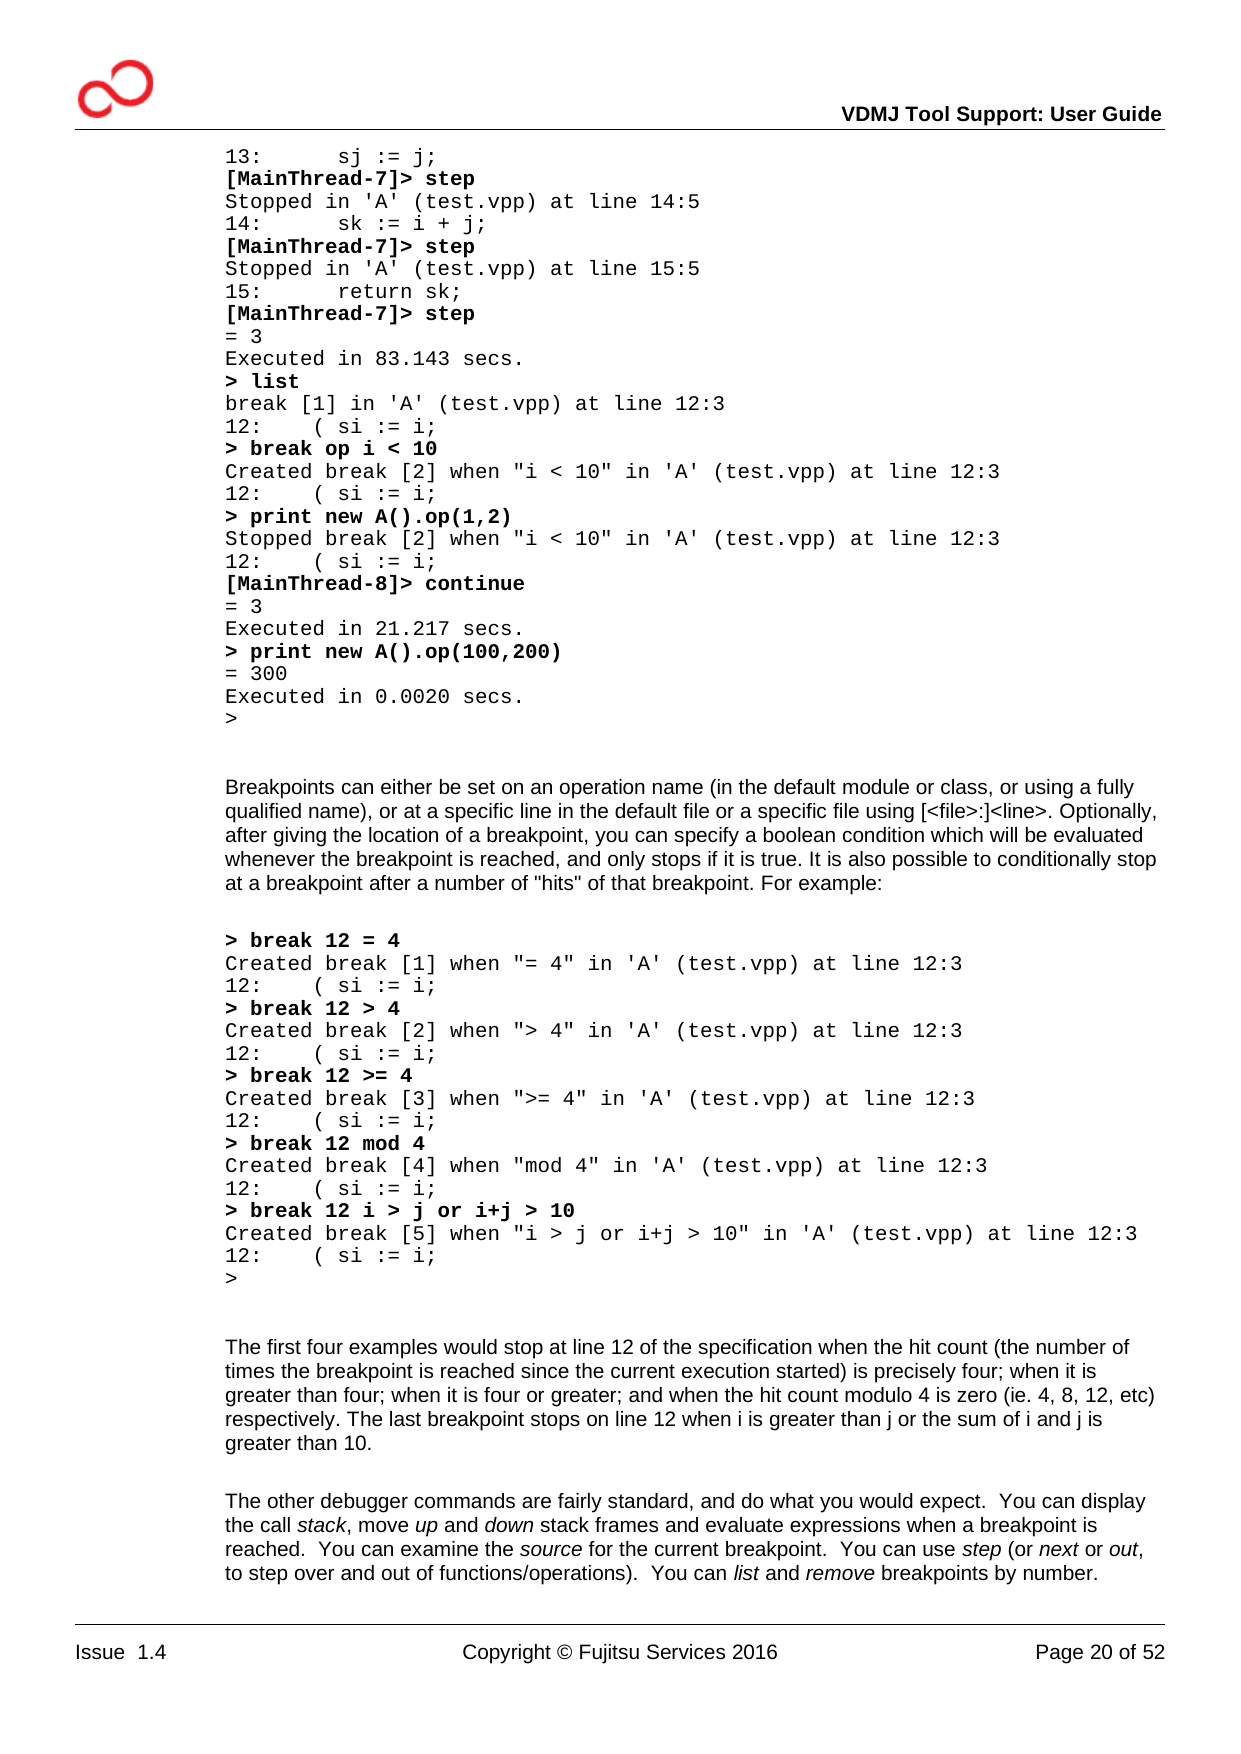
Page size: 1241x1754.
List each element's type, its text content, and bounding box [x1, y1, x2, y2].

text 14: sk := i + j; [225, 213, 1165, 235]
text [MainThread-7]> step [225, 303, 1165, 325]
text 12: ( si := i; [225, 1245, 1165, 1267]
text Created break [2] when "> 4" in 'A' (test.vpp) at line 12:3 [225, 1020, 1165, 1042]
text 12: ( si := i; [225, 1042, 1165, 1065]
text Breakpoints can either be set on an operation name (in the default module or class, or using a fully qualified name), or at a specific line in the default file or a specific file using [<file>:]<line>. Optionally, after giving the location of a breakpoint, you can specify a boolean condition which will be evaluated whenever the breakpoint is reached, and only stops if it is true. It is also possible to conditionally stop at a breakpoint after a number of "hits" of that breakpoint. For example: [225, 775, 1165, 895]
text Created break [2] when "i < 10" in 'A' (test.vpp) at line 12:3 [225, 460, 1165, 483]
text 12: ( si := i; [225, 975, 1165, 997]
text Created break [3] when ">= 4" in 'A' (test.vpp) at line 12:3 [225, 1087, 1165, 1110]
text The first four examples would stop at line 12 of the specification when the hit count (the number of times the breakpoint is reached since the current execution started) is precisely four; when it is greater than four; when it is four or greater; and when the hit count modulo 4 is zero (ie. 4, 8, 12, etc) respectively. The last breakpoint stops on line 12 when i is greater than j or the sum of i and j is greater than 10. [225, 1335, 1165, 1455]
text Stopped in 'A' (test.vpp) at line 14:5 [225, 190, 1165, 213]
text > break 12 > 4 [225, 997, 1165, 1020]
picture [78, 52, 153, 128]
text 12: ( si := i; [225, 1177, 1165, 1200]
text > [225, 708, 1165, 730]
text Executed in 83.143 secs. [225, 348, 1165, 370]
text 12: ( si := i; [225, 550, 1165, 573]
text Executed in 21.217 secs. [225, 618, 1165, 640]
text 12: ( si := i; [225, 1110, 1165, 1132]
text > break 12 mod 4 [225, 1132, 1165, 1155]
text = 3 [225, 325, 1165, 348]
text = 300 [225, 663, 1165, 685]
text Created break [4] when "mod 4" in 'A' (test.vpp) at line 12:3 [225, 1155, 1165, 1177]
text The other debugger commands are fairly standard, and do what you would expect. You can display the call stack, move up and down stack frames and evaluate expressions when a breakpoint is reached. You can examine the source for the current breakpoint. You can use step (or next or out, to step over and out of functions/operations). You can list and remove breakpoints by number. [225, 1490, 1165, 1586]
text > print new A().op(100,200) [225, 640, 1165, 663]
text = 3 [225, 595, 1165, 618]
text [MainThread-7]> step [225, 235, 1165, 258]
text 12: ( si := i; [225, 483, 1165, 505]
text 13: sj := j; [225, 145, 1165, 168]
text > [225, 1267, 1165, 1290]
text break [1] in 'A' (test.vpp) at line 12:3 [225, 393, 1165, 415]
text Executed in 0.0020 secs. [225, 685, 1165, 708]
text > print new A().op(1,2) [225, 505, 1165, 528]
text 15: return sk; [225, 280, 1165, 303]
text [MainThread-8]> continue [225, 573, 1165, 595]
text Stopped break [2] when "i < 10" in 'A' (test.vpp) at line 12:3 [225, 528, 1165, 550]
text Stopped in 'A' (test.vpp) at line 15:5 [225, 258, 1165, 280]
text > list [225, 370, 1165, 393]
text > break 12 i > j or i+j > 10 [225, 1200, 1165, 1222]
text > break op i < 10 [225, 438, 1165, 460]
text Created break [1] when "= 4" in 'A' (test.vpp) at line 12:3 [225, 952, 1165, 975]
text > break 12 = 4 [225, 930, 1165, 952]
text Created break [5] when "i > j or i+j > 10" in 'A' (test.vpp) at line 12:3 [225, 1222, 1165, 1245]
text [MainThread-7]> step [225, 168, 1165, 190]
text 12: ( si := i; [225, 415, 1165, 438]
text > break 12 >= 4 [225, 1065, 1165, 1087]
